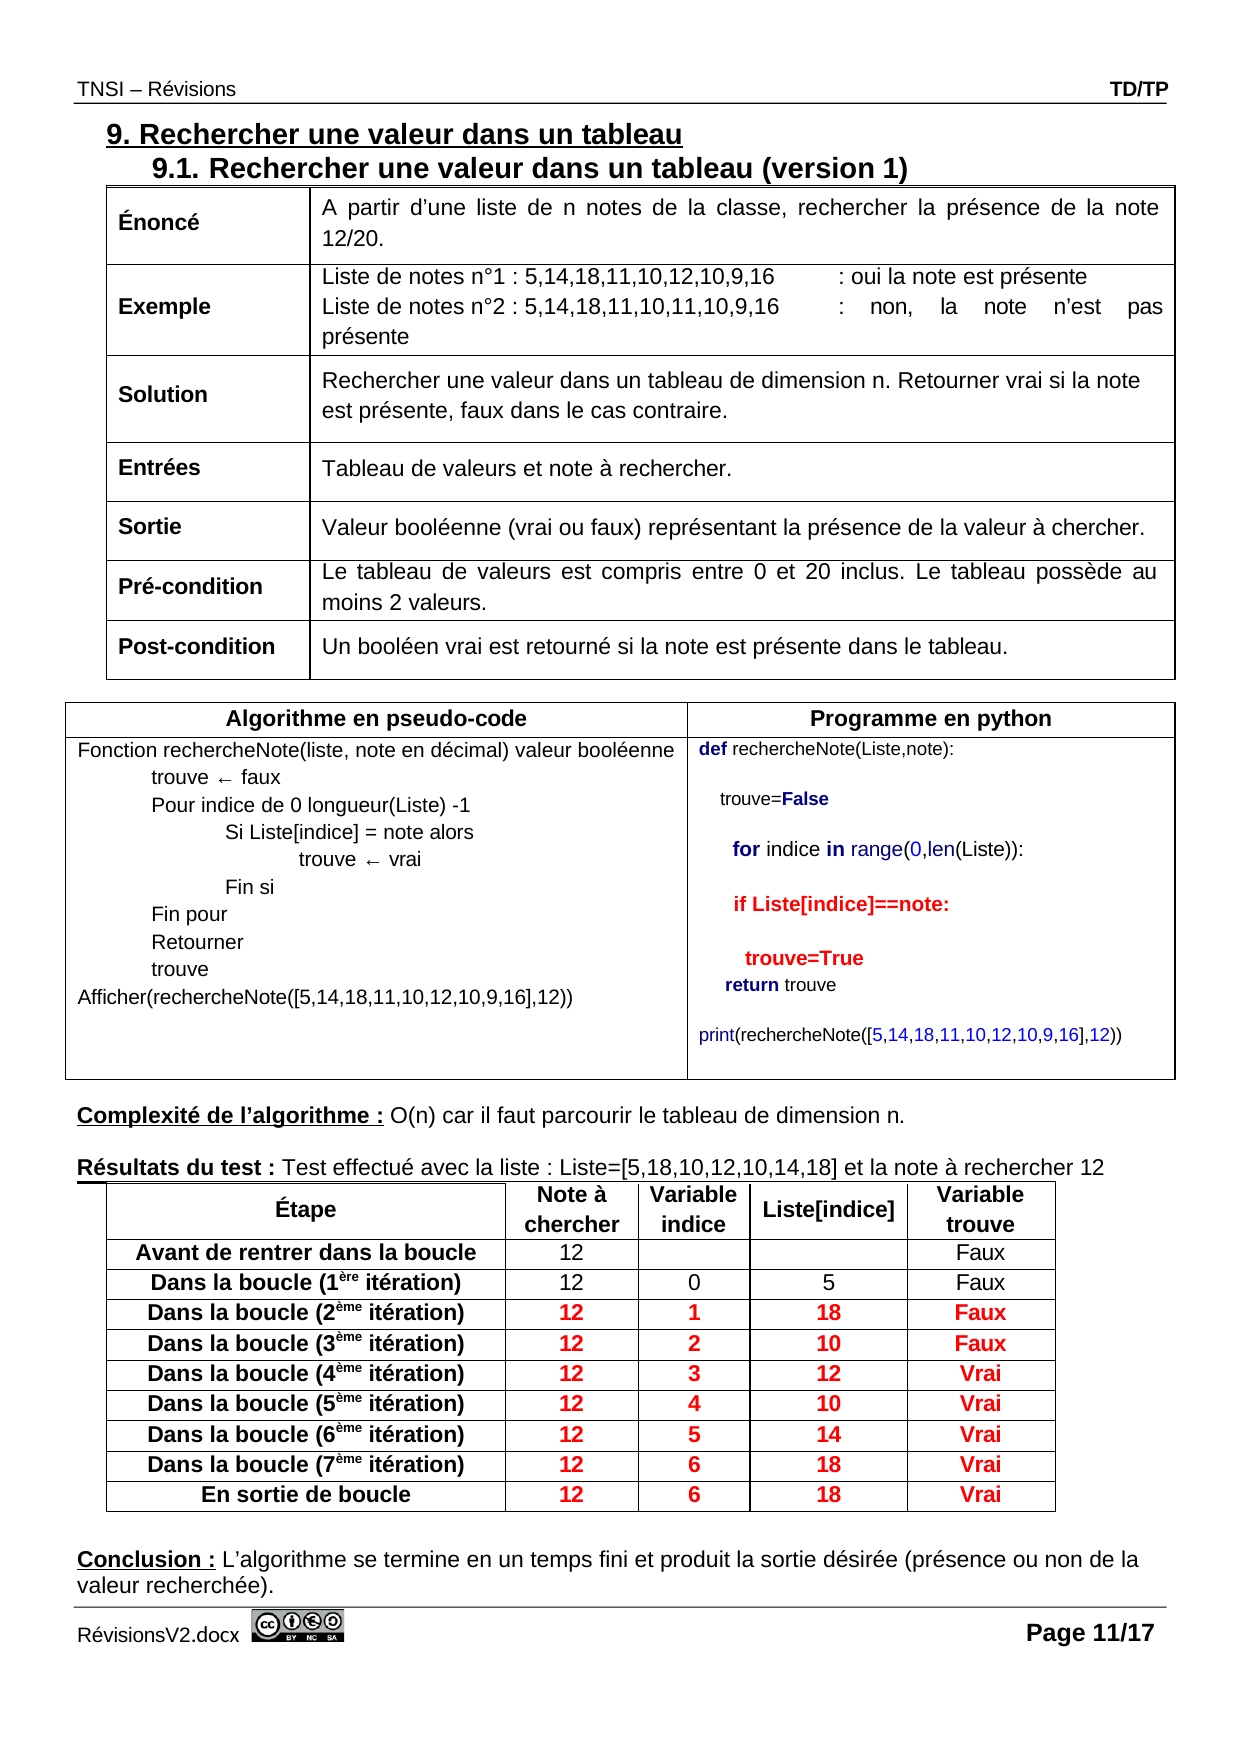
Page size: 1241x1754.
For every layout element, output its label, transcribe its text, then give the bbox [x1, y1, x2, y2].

table_header Énoncé [107, 188, 309, 264]
table_cell 3 [639, 1361, 749, 1390]
table_cell 0 [639, 1270, 749, 1299]
table_cell Vrai [908, 1421, 1055, 1451]
table_cell Sortie [107, 502, 309, 560]
table_cell 18 [751, 1300, 907, 1329]
table_cell Pré-condition [107, 561, 309, 620]
table_cell 4 [639, 1391, 749, 1420]
table_cell 5 [751, 1270, 907, 1299]
table_header Note à chercher [505, 1182, 638, 1238]
table_cell 12 [506, 1270, 638, 1299]
picture [251, 1609, 345, 1642]
table_cell Avant de rentrer dans la boucle [107, 1240, 505, 1269]
table_cell Entrées [107, 443, 309, 501]
table_cell Exemple [107, 265, 309, 355]
table_cell Faux [908, 1330, 1055, 1360]
table_cell 5 [639, 1421, 749, 1451]
table_cell 6 [639, 1482, 749, 1511]
table_cell Dans la boucle (1ère itération) [107, 1270, 505, 1299]
table_cell 10 [751, 1330, 907, 1360]
table_cell Vrai [908, 1361, 1055, 1390]
table_cell [639, 1240, 749, 1269]
table_cell 10 [751, 1391, 907, 1420]
table_cell Dans la boucle (7ème itération) [107, 1452, 505, 1481]
table_cell Dans la boucle (5ème itération) [107, 1391, 505, 1420]
table_header A partir d’une liste de n notes de la classe, rechercher la présence de la note 12/20. [311, 188, 1174, 264]
table_cell Vrai [908, 1482, 1055, 1511]
table_cell 12 [751, 1361, 907, 1390]
table_cell Fonction rechercheNote(liste, note en décimal) valeur booléenne trouve ← faux Pour indice de 0 longueur(Liste) -1 Si Liste[indice] = note alors trouve ← vrai Fin si Fin pour Retourner trouve Afficher(rechercheNote([5,14,18,11,10,12,10,9,16],12)) [66, 738, 687, 1079]
text Résultats du test : Test effectué avec la liste : Liste=[5,18,10,12,10,14,18] et la note à rechercher 12 [77, 1154, 1213, 1181]
table_header Algorithme en pseudo-code [66, 703, 687, 737]
table_cell Faux [908, 1300, 1055, 1329]
table_cell Dans la boucle (3ème itération) [107, 1330, 505, 1360]
table_cell Rechercher une valeur dans un tableau de dimension n. Retourner vrai si la note est présente, faux dans le cas contraire. [311, 356, 1174, 442]
table_cell Solution [107, 356, 309, 442]
table_cell Dans la boucle (6ème itération) [107, 1421, 505, 1451]
table_cell 12 [506, 1421, 638, 1451]
text Complexité de l’algorithme : O(n) car il faut parcourir le tableau de dimension n. [77, 1102, 1213, 1128]
table_cell def rechercheNote(Liste,note): trouve=False for indice in range(0,len(Liste)): if Liste[indice]==note: trouve=True return trouve print(rechercheNote([5,14,18,11,10,12,10,9,16],12)) [688, 738, 1174, 1079]
table_cell Post-condition [107, 621, 309, 679]
table_cell 14 [751, 1421, 907, 1451]
table_cell Vrai [908, 1391, 1055, 1420]
table_cell 12 [506, 1330, 638, 1360]
table_cell 18 [751, 1452, 907, 1481]
table_header Liste[indice] [750, 1182, 907, 1238]
table_cell Un booléen vrai est retourné si la note est présente dans le tableau. [311, 621, 1174, 679]
table_cell 6 [639, 1452, 749, 1481]
table_header [77, 1184, 106, 1511]
table_cell Vrai [908, 1452, 1055, 1481]
list Rechercher une valeur dans un tableau (version 1) [152, 151, 1213, 185]
table_cell Valeur booléenne (vrai ou faux) représentant la présence de la valeur à chercher. [311, 502, 1174, 560]
table_cell Le tableau de valeurs est compris entre 0 et 20 inclus. Le tableau possède au moins 2 valeurs. [311, 561, 1174, 620]
table_cell Tableau de valeurs et note à rechercher. [311, 443, 1174, 501]
table_cell 1 [639, 1300, 749, 1329]
table_header Variable trouve [907, 1182, 1055, 1238]
table_cell Dans la boucle (2ème itération) [107, 1300, 505, 1329]
table_cell Faux [908, 1270, 1055, 1299]
table_cell En sortie de boucle [107, 1482, 505, 1511]
table_cell 12 [506, 1300, 638, 1329]
table_cell 12 [506, 1240, 638, 1269]
table_cell 12 [506, 1361, 638, 1390]
table_cell 12 [506, 1482, 638, 1511]
table_cell Liste de notes n°1 : 5,14,18,11,10,12,10,9,16 : oui la note est présente Liste de notes n°2 : 5,14,18,11,10,11,10,9,16 : non, la note n’est pas présente [311, 265, 1174, 355]
subtitle Rechercher une valeur dans un tableau [106, 118, 1213, 151]
table_cell 2 [639, 1330, 749, 1360]
table_cell [751, 1240, 907, 1269]
table_cell 12 [506, 1391, 638, 1420]
table_cell 12 [506, 1452, 638, 1481]
table_header Étape [107, 1184, 505, 1238]
table_cell Faux [908, 1240, 1055, 1269]
table_cell Dans la boucle (4ème itération) [107, 1361, 505, 1390]
table_header Programme en python [688, 703, 1174, 737]
table_header Variable indice [638, 1182, 750, 1238]
table_cell 18 [751, 1482, 907, 1511]
